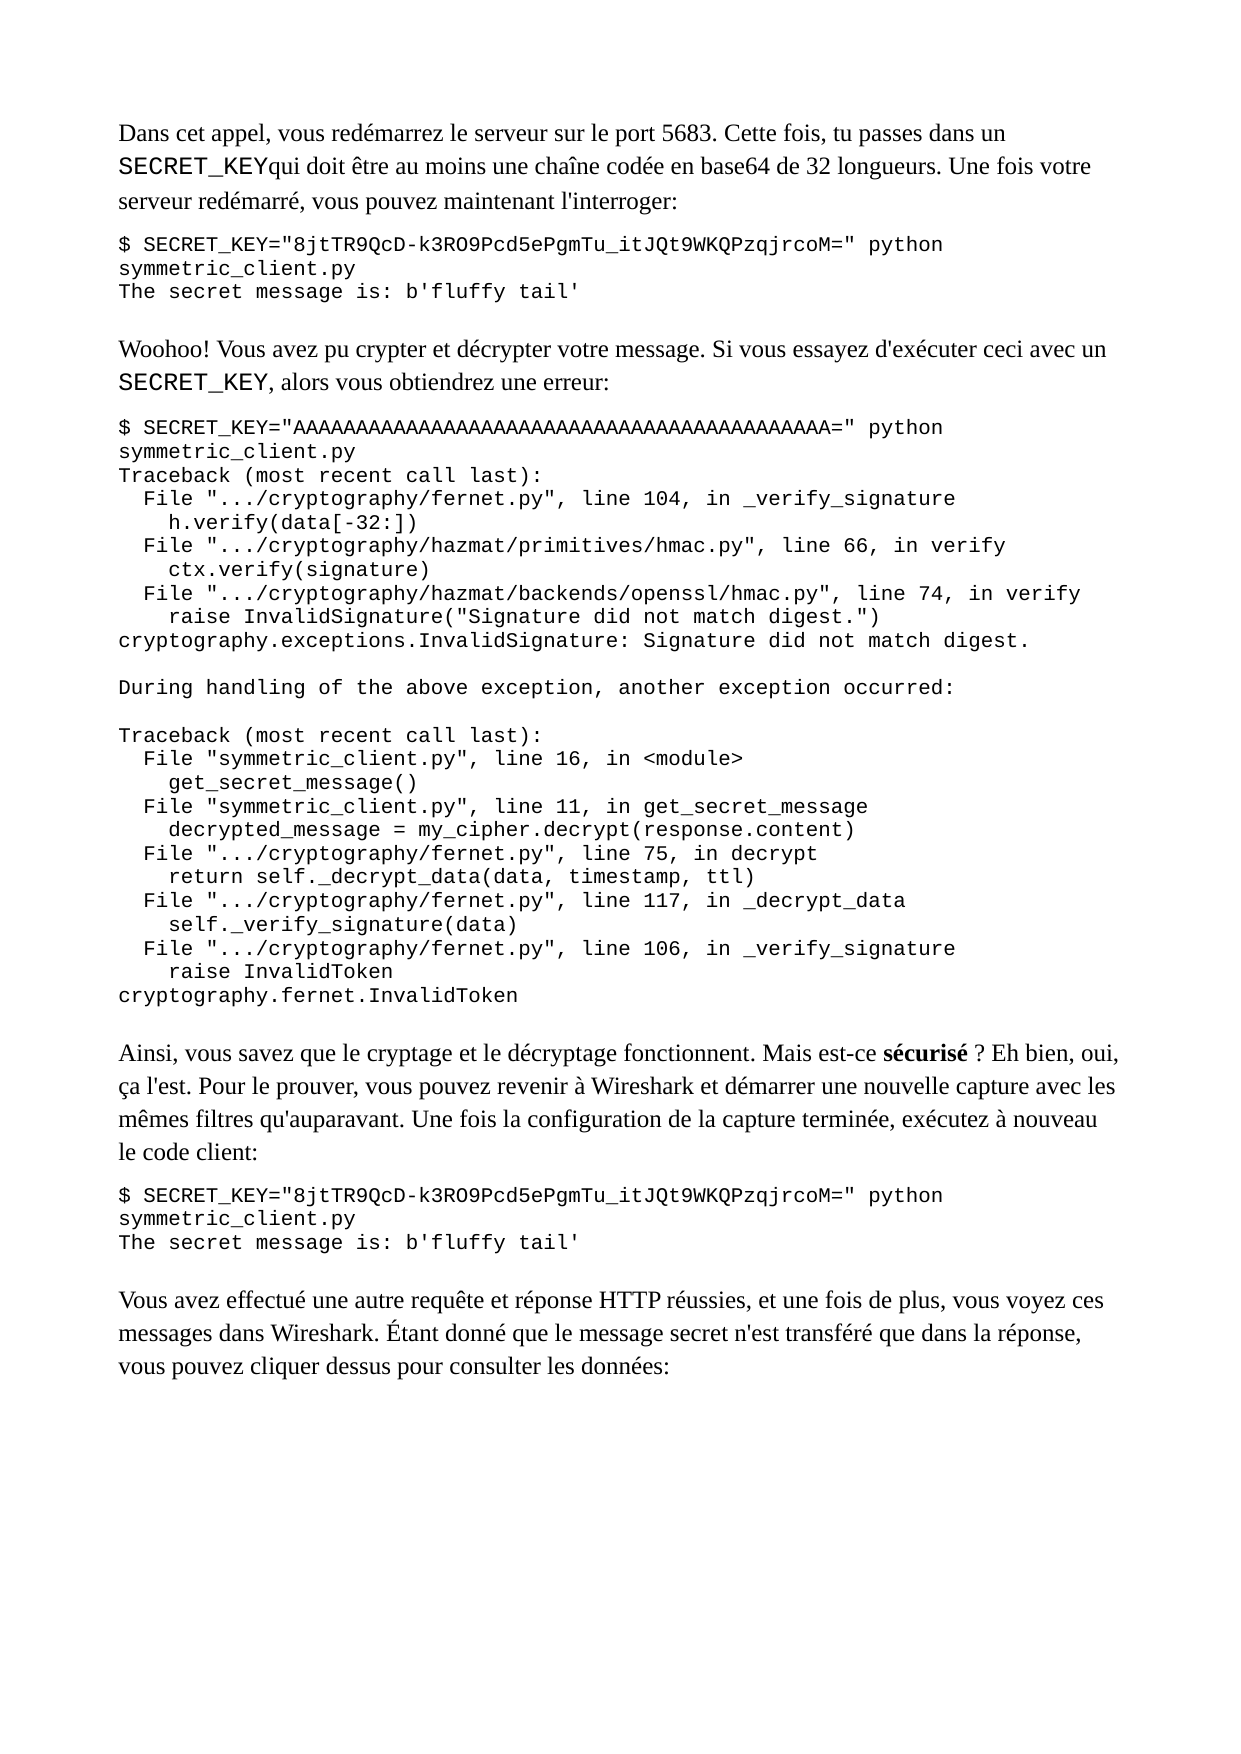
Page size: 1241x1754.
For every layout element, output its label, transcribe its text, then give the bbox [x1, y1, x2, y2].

text cryptography.fernet.InvalidToken [118, 985, 1122, 1008]
text self._verify_signature(data) [118, 914, 1122, 937]
text File ".../cryptography/fernet.py", line 104, in _verify_signature [118, 488, 1122, 512]
text File ".../cryptography/fernet.py", line 75, in decrypt [118, 843, 1122, 867]
text Ainsi, vous savez que le cryptage et le décryptage fonctionnent. Mais est-ce sécurisé ? Eh bien, oui, ça l'est. Pour le prouver, vous pouvez revenir à Wireshark et démarrer une nouvelle capture avec les mêmes filtres qu'auparavant. Une fois la configuration de la capture terminée, exécutez à nouveau le code client: [118, 1038, 1122, 1166]
text $ SECRET_KEY="8jtTR9QcD-k3RO9Pcd5ePgmTu_itJQt9WKQPzqjrcoM=" python symmetric_client.py [118, 1184, 1122, 1232]
text File "symmetric_client.py", line 16, in <module> [118, 748, 1122, 772]
text raise InvalidToken [118, 961, 1122, 985]
text Dans cet appel, vous redémarrez le serveur sur le port 5683. Cette fois, tu passes dans un SECRET_KEYqui doit être au moins une chaîne codée en base64 de 32 longueurs. Une fois votre serveur redémarré, vous pouvez maintenant l'interroger: [118, 118, 1122, 215]
text $ SECRET_KEY="8jtTR9QcD-k3RO9Pcd5ePgmTu_itJQt9WKQPzqjrcoM=" python symmetric_client.py [118, 234, 1122, 281]
text File ".../cryptography/fernet.py", line 117, in _decrypt_data [118, 890, 1122, 914]
text $ SECRET_KEY="AAAAAAAAAAAAAAAAAAAAAAAAAAAAAAAAAAAAAAAAAAA=" python symmetric_client.py [118, 417, 1122, 464]
text cryptography.exceptions.InvalidSignature: Signature did not match digest. [118, 630, 1122, 654]
text The secret message is: b'fluffy tail' [118, 281, 1122, 305]
text ctx.verify(signature) [118, 559, 1122, 583]
text Traceback (most recent call last): [118, 464, 1122, 488]
text File ".../cryptography/fernet.py", line 106, in _verify_signature [118, 937, 1122, 961]
text return self._decrypt_data(data, timestamp, ttl) [118, 867, 1122, 890]
text During handling of the above exception, another exception occurred: [118, 677, 1122, 701]
text decrypted_message = my_cipher.decrypt(response.content) [118, 819, 1122, 843]
text File "symmetric_client.py", line 11, in get_secret_message [118, 796, 1122, 819]
text File ".../cryptography/hazmat/primitives/hmac.py", line 66, in verify [118, 536, 1122, 559]
text File ".../cryptography/hazmat/backends/openssl/hmac.py", line 74, in verify [118, 583, 1122, 606]
text Woohoo! Vous avez pu crypter et décrypter votre message. Si vous essayez d'exécuter ceci avec un SECRET_KEY, alors vous obtiendrez une erreur: [118, 334, 1122, 398]
text raise InvalidSignature("Signature did not match digest.") [118, 606, 1122, 630]
text Traceback (most recent call last): [118, 725, 1122, 748]
text get_secret_message() [118, 772, 1122, 796]
text The secret message is: b'fluffy tail' [118, 1232, 1122, 1256]
text Vous avez effectué une autre requête et réponse HTTP réussies, et une fois de plus, vous voyez ces messages dans Wireshark. Étant donné que le message secret n'est transféré que dans la réponse, vous pouvez cliquer dessus pour consulter les données: [118, 1285, 1122, 1380]
text h.verify(data[-32:]) [118, 512, 1122, 536]
